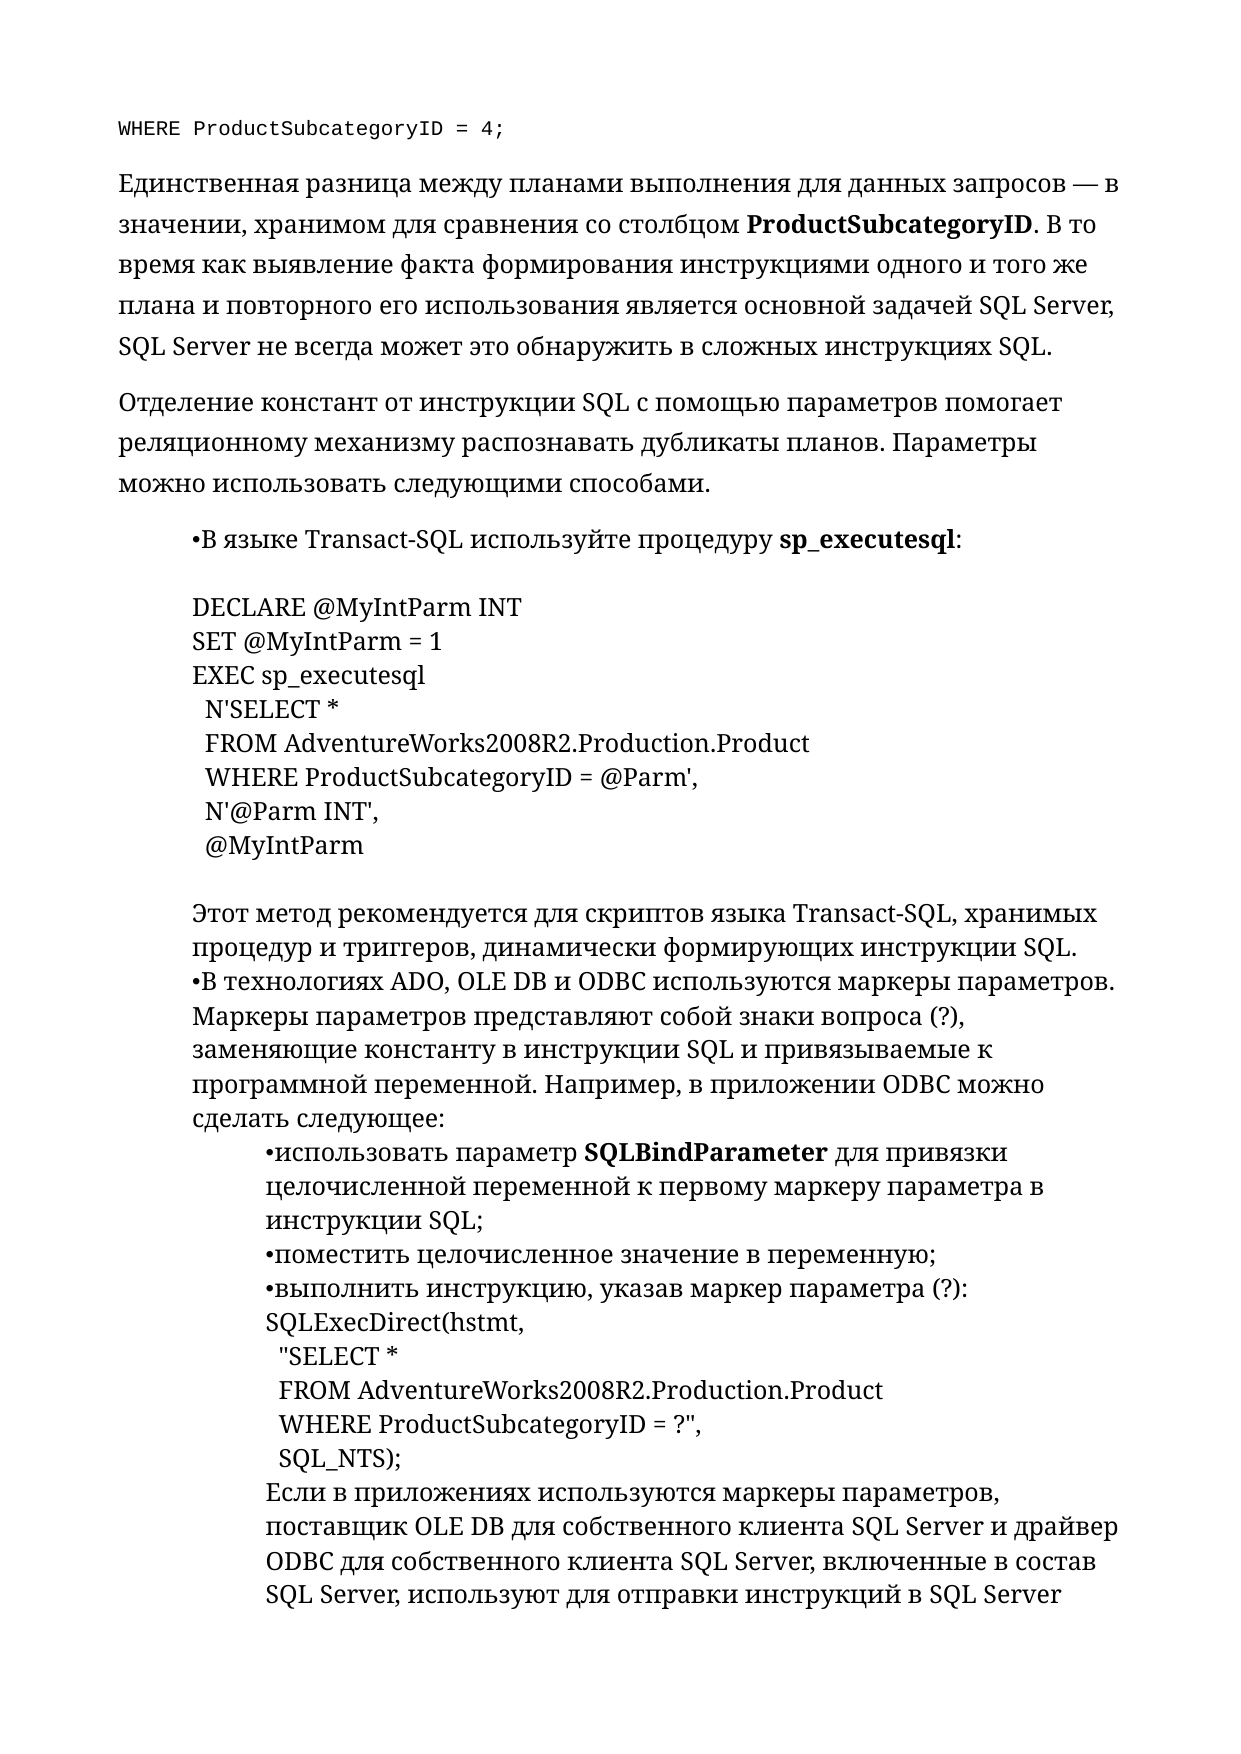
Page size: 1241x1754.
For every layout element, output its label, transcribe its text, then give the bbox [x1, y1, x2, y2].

list N'SELECT * [118, 692, 1122, 726]
list SQLExecDirect(hstmt, [118, 1305, 1122, 1339]
list SET @MyIntParm = 1 [118, 623, 1122, 657]
list выполнить инструкцию, указав маркер параметра (?): [118, 1271, 1122, 1305]
list WHERE ProductSubcategoryID = @Parm', [118, 760, 1122, 794]
list FROM AdventureWorks2008R2.Production.Product [118, 1373, 1122, 1407]
list SQL_NTS); [118, 1441, 1122, 1475]
text WHERE ProductSubcategoryID = 4; [118, 118, 1122, 142]
list Если в приложениях используются маркеры параметров, поставщик OLE DB для собственного клиента SQL Server и драйвер ODBC для собственного клиента SQL Server, включенные в состав SQL Server, используют для отправки инструкций в SQL Server [118, 1475, 1122, 1611]
list FROM AdventureWorks2008R2.Production.Product [118, 726, 1122, 760]
list использовать параметр SQLBindParameter для привязки целочисленной переменной к первому маркеру параметра в инструкции SQL; [118, 1134, 1122, 1237]
list поместить целочисленное значение в переменную; [118, 1237, 1122, 1271]
list N'@Parm INT', [118, 794, 1122, 828]
list @MyIntParm [118, 828, 1122, 896]
list В технологиях ADO, OLE DB и ODBC используются маркеры параметров. Маркеры параметров представляют собой знаки вопроса (?), заменяющие константу в инструкции SQL и привязываемые к программной переменной. Например, в приложении ODBC можно сделать следующее: [118, 964, 1122, 1134]
text Отделение констант от инструкции SQL с помощью параметров помогает реляционному механизму распознавать дубликаты планов. Параметры можно использовать следующими способами. [118, 384, 1122, 500]
list Этот метод рекомендуется для скриптов языка Transact-SQL, хранимых процедур и триггеров, динамически формирующих инструкции SQL. [118, 896, 1122, 964]
list EXEC sp_executesql [118, 657, 1122, 692]
list WHERE ProductSubcategoryID = ?", [118, 1407, 1122, 1441]
list В языке Transact-SQL используйте процедуру sp_executesql: DECLARE @MyIntParm INT [118, 521, 1122, 623]
text Единственная разница между планами выполнения для данных запросов — в значении, хранимом для сравнения со столбцом ProductSubcategoryID. В то время как выявление факта формирования инструкциями одного и того же плана и повторного его использования является основной задачей SQL Server, SQL Server не всегда может это обнаружить в сложных инструкциях SQL. [118, 165, 1122, 363]
list "SELECT * [118, 1339, 1122, 1373]
